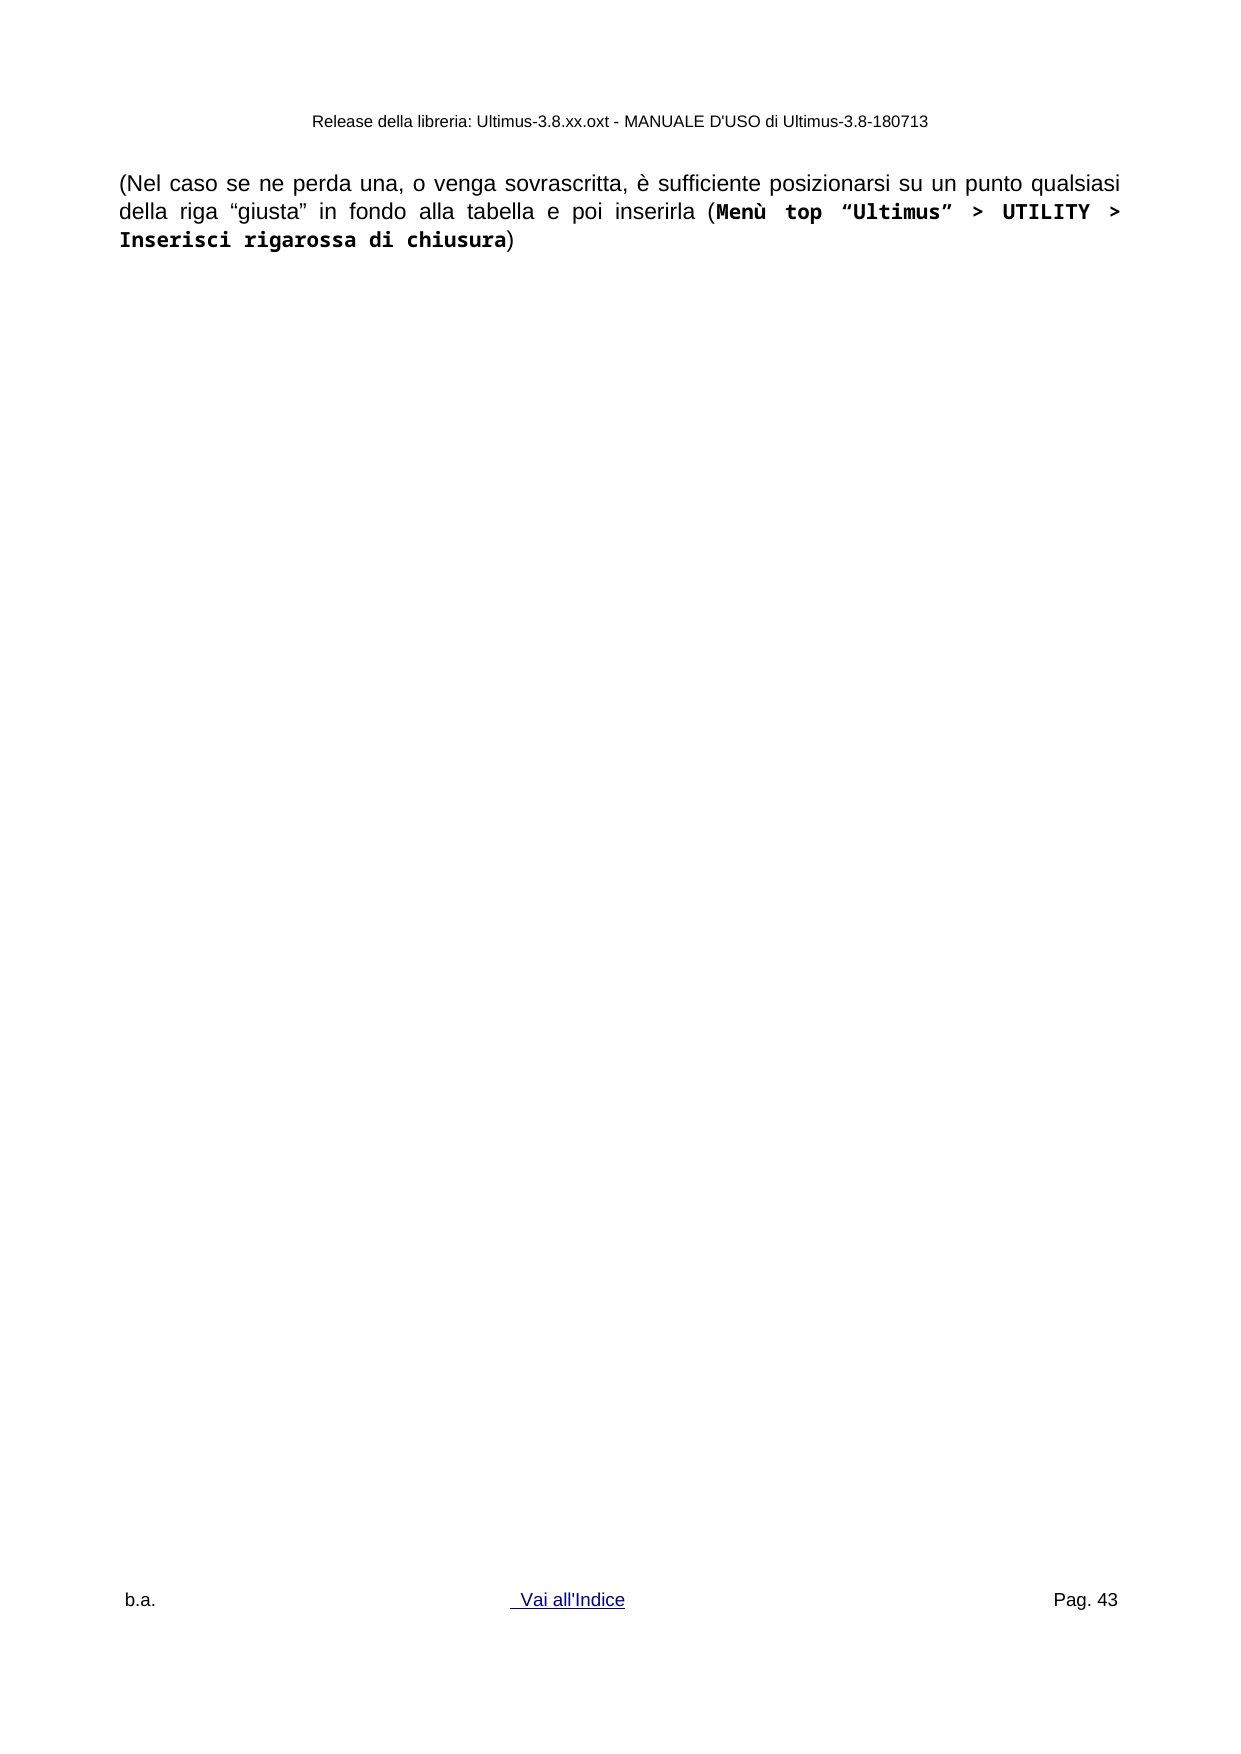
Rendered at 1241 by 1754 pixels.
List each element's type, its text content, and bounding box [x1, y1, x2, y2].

text (Nel caso se ne perda una, o venga sovrascritta, è sufficiente posizionarsi su un punto qualsiasi della riga “giusta” in fondo alla tabella e poi inserirla (Menù top “Ultimus” > UTILITY > Inserisci rigarossa di chiusura) [119, 171, 1121, 254]
